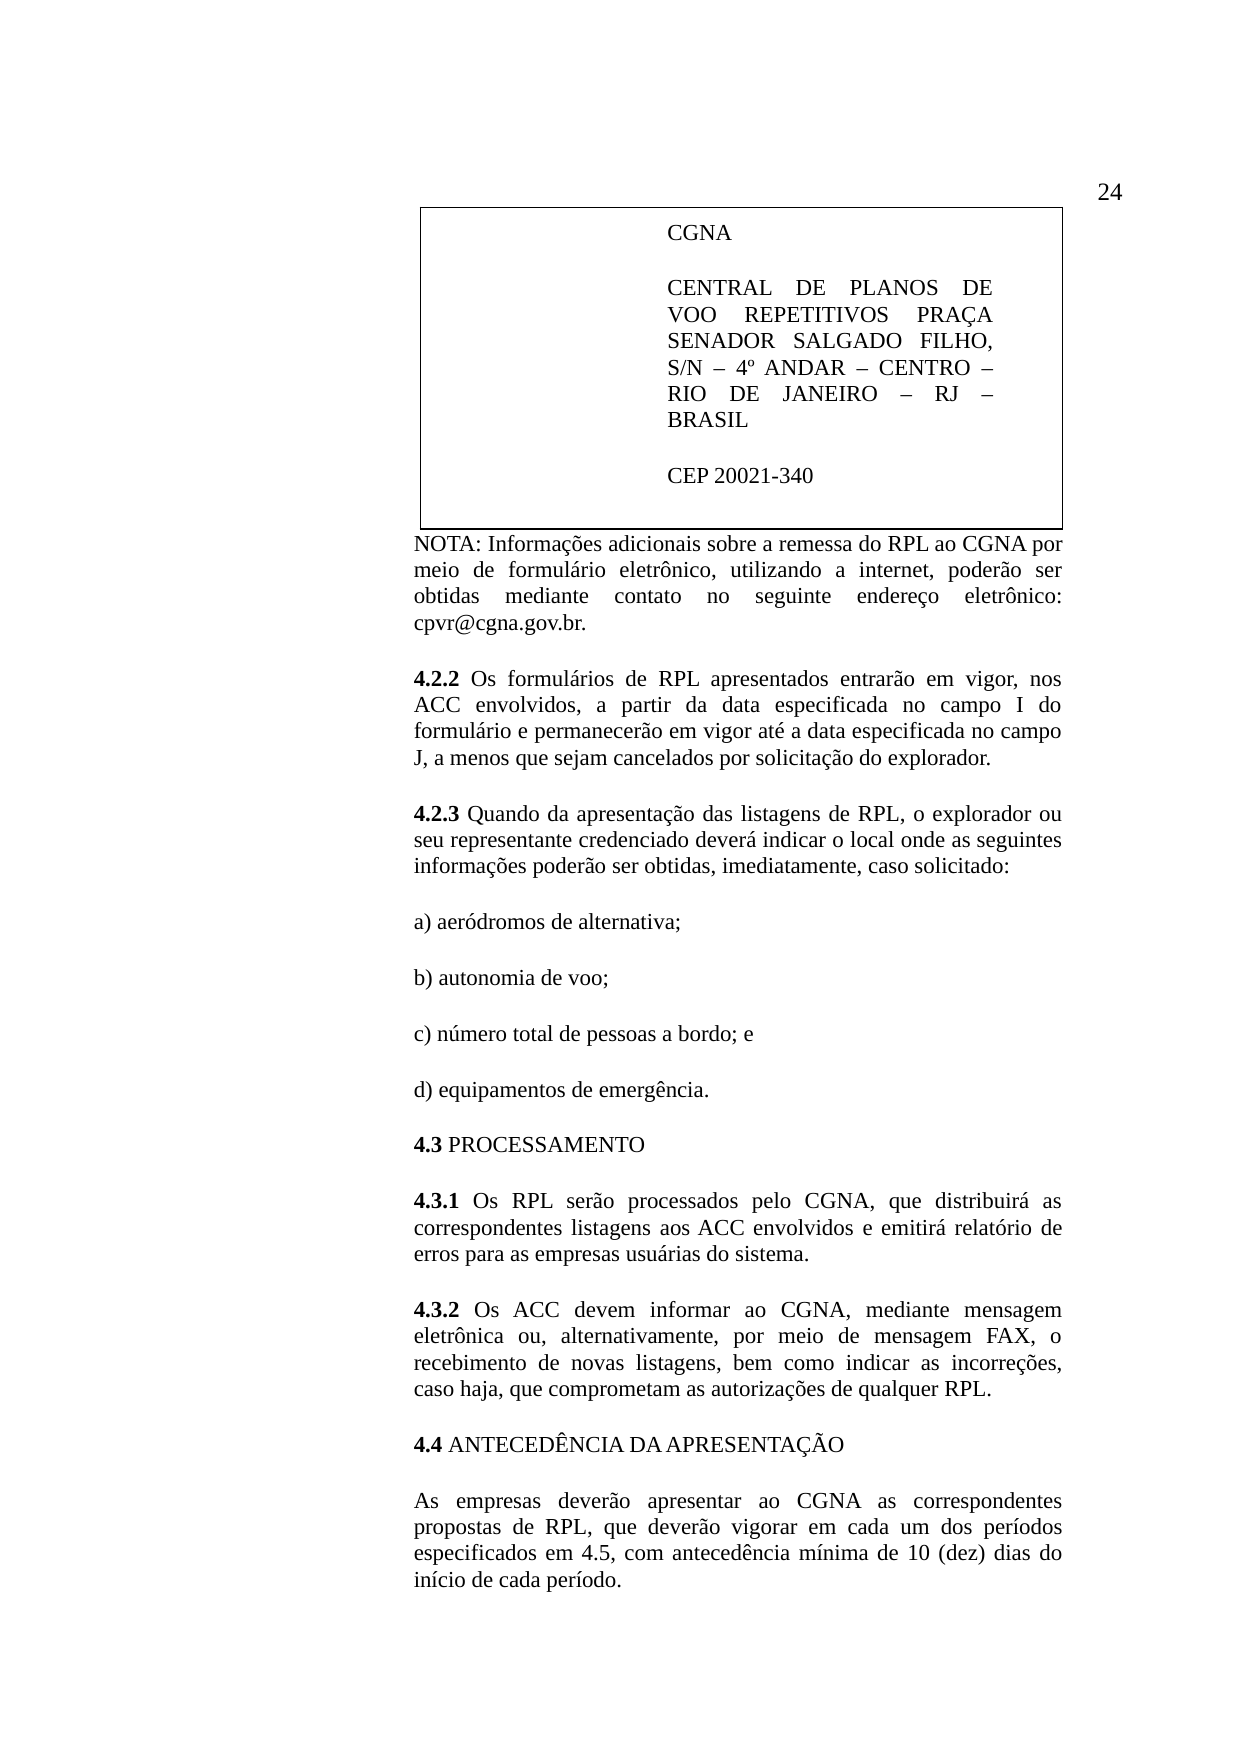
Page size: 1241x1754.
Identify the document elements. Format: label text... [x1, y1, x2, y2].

text 4.4 ANTECEDÊNCIA DA APRESENTAÇÃO [413, 1431, 1063, 1457]
text d) equipamentos de emergência. [413, 1076, 1063, 1102]
text c) número total de pessoas a bordo; e [413, 1020, 1063, 1046]
text 4.3.1 Os RPL serão processados pelo CGNA, que distribuirá as correspondentes listagens aos ACC envolvidos e emitirá relatório de erros para as empresas usuárias do sistema. [413, 1187, 1063, 1266]
text b) autonomia de voo; [413, 964, 1063, 990]
text a) aeródromos de alternativa; [413, 908, 1063, 934]
text NOTA: Informações adicionais sobre a remessa do RPL ao CGNA por meio de formulário eletrônico, utilizando a internet, poderão ser obtidas mediante contato no seguinte endereço eletrônico: cpvr@cgna.gov.br. [413, 530, 1063, 635]
text 4.2.3 Quando da apresentação das listagens de RPL, o explorador ou seu representante credenciado deverá indicar o local onde as seguintes informações poderão ser obtidas, imediatamente, caso solicitado: [413, 800, 1063, 879]
text 4.3 PROCESSAMENTO [413, 1132, 1063, 1158]
text 4.2.2 Os formulários de RPL apresentados entrarão em vigor, nos ACC envolvidos, a partir da data especificada no campo I do formulário e permanecerão em vigor até a data especificada no campo J, a menos que sejam cancelados por solicitação do explorador. [413, 665, 1063, 770]
text As empresas deverão apresentar ao CGNA as correspondentes propostas de RPL, que deverão vigorar em cada um dos períodos especificados em 4.5, com antecedência mínima de 10 (dez) dias do início de cada período. [413, 1487, 1063, 1592]
table_header CGNA CENTRAL DE PLANOS DE VOO REPETITIVOS PRAÇA SENADOR SALGADO FILHO, S/N – 4º ANDAR – CENTRO – RIO DE JANEIRO – RJ – BRASIL CEP 20021-340 [421, 208, 1062, 528]
text 4.3.2 Os ACC devem informar ao CGNA, mediante mensagem eletrônica ou, alternativamente, por meio de mensagem FAX, o recebimento de novas listagens, bem como indicar as incorreções, caso haja, que comprometam as autorizações de qualquer RPL. [413, 1296, 1063, 1401]
